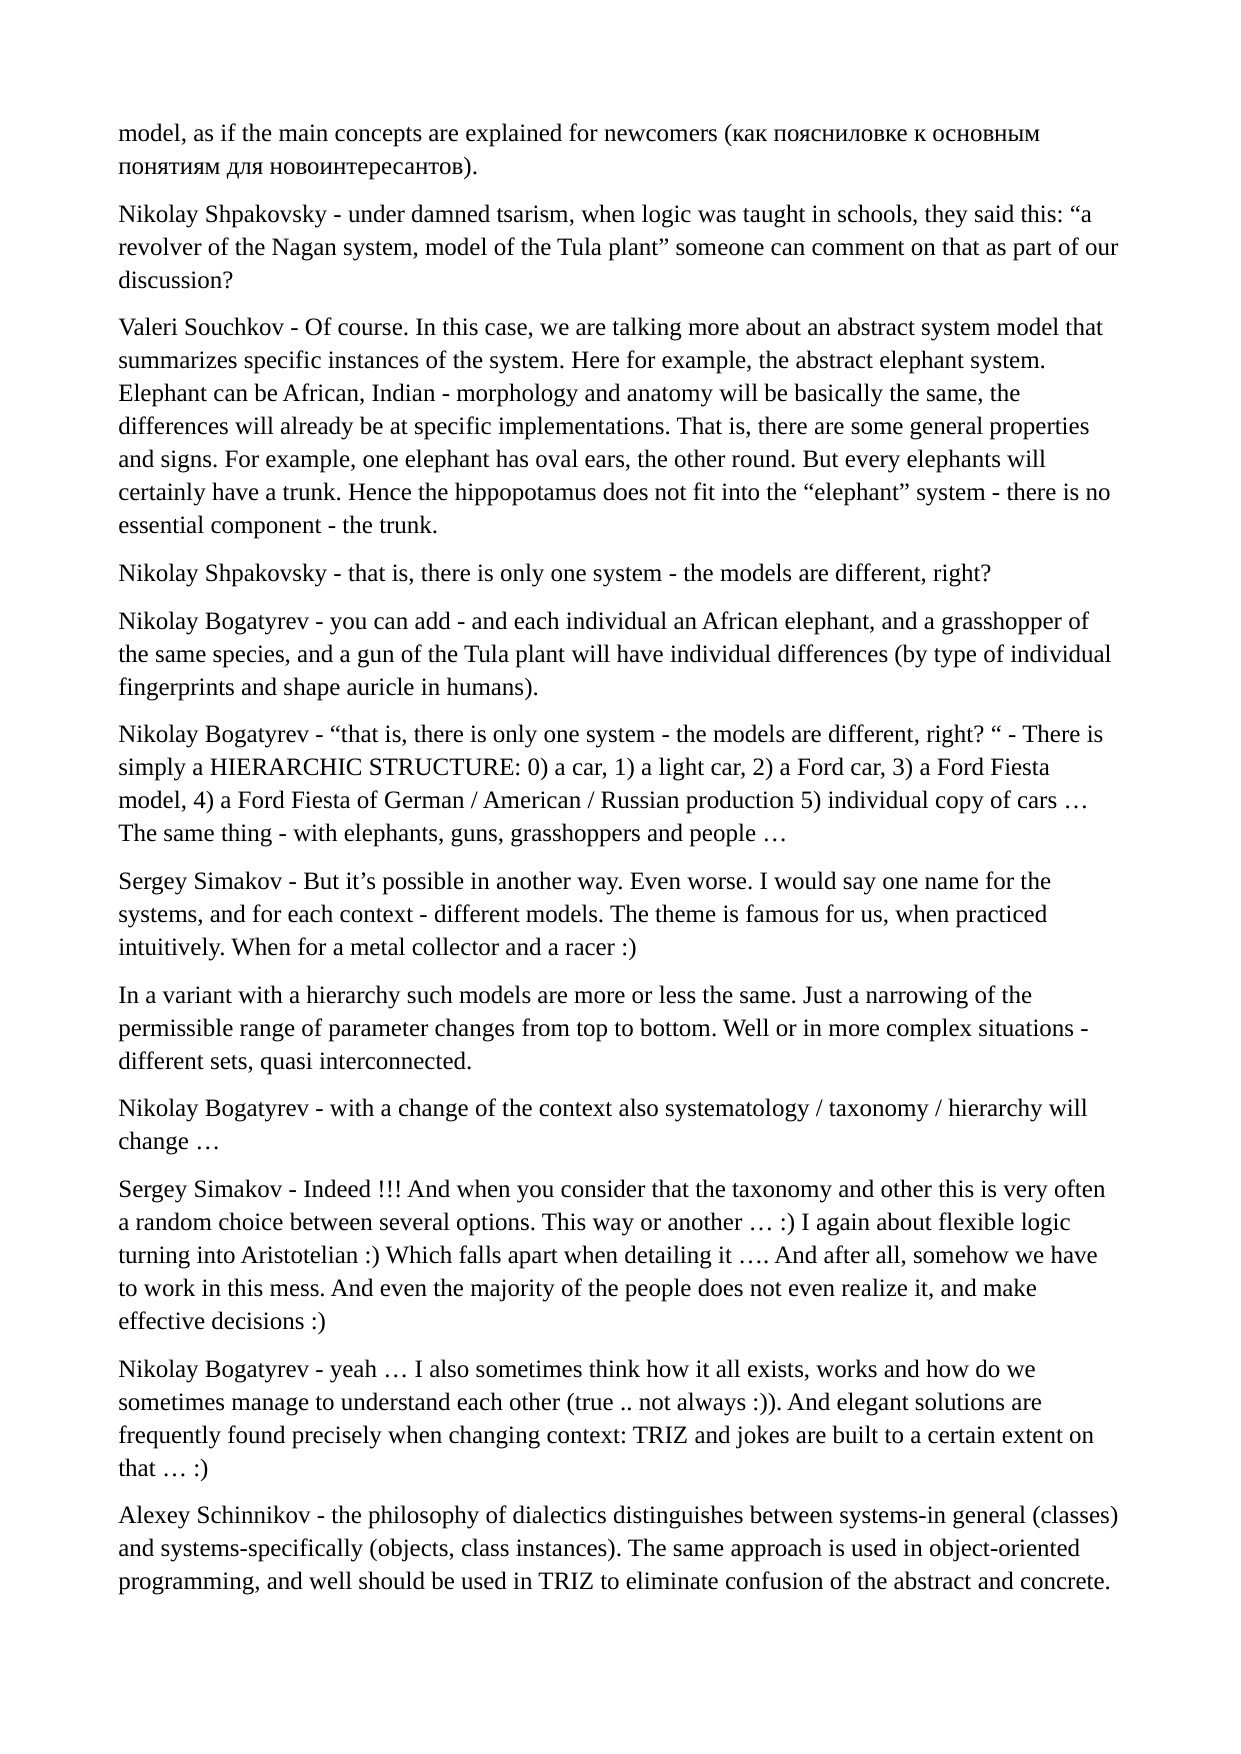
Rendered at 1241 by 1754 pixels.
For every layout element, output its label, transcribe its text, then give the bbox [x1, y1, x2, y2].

text Sergey Simakov - Indeed !!! And when you consider that the taxonomy and other this is very often a random choice between several options. This way or another … :) I again about flexible logic turning into Aristotelian :) Which falls apart when detailing it …. And after all, somehow we have to work in this mess. And even the majority of the people does not even realize it, and make effective decisions :) [118, 1174, 1122, 1335]
text Nikolay Shpakovsky - that is, there is only one system - the models are different, right? [118, 558, 1122, 587]
text Sergey Simakov - But it’s possible in another way. Even worse. I would say one name for the systems, and for each context - different models. The theme is famous for us, when practiced intuitively. When for a metal collector and a racer :) [118, 866, 1122, 961]
text Nikolay Bogatyrev - you can add - and each individual an African elephant, and a grasshopper of the same species, and a gun of the Tula plant will have individual differences (by type of individual fingerprints and shape auricle in humans). [118, 606, 1122, 701]
text Alexey Schinnikov - the philosophy of dialectics distinguishes between systems-in general (classes) and systems-specifically (objects, class instances). The same approach is used in object-oriented programming, and well should be used in TRIZ to eliminate confusion of the abstract and concrete. [118, 1500, 1122, 1595]
text Nikolay Bogatyrev - with a change of the context also systematology / taxonomy / hierarchy will change … [118, 1093, 1122, 1155]
text model, as if the main concepts are explained for newcomers (как поясниловке к основным понятиям для новоинтересантов). [118, 118, 1122, 180]
text Valeri Souchkov - Of course. In this case, we are talking more about an abstract system model that summarizes specific instances of the system. Here for example, the abstract elephant system. Elephant can be African, Indian - morphology and anatomy will be basically the same, the differences will already be at specific implementations. That is, there are some general properties and signs. For example, one elephant has oval ears, the other round. But every elephants will certainly have a trunk. Hence the hippopotamus does not fit into the “elephant” system - there is no essential component - the trunk. [118, 312, 1122, 539]
text In a variant with a hierarchy such models are more or less the same. Just a narrowing of the permissible range of parameter changes from top to bottom. Well or in more complex situations - different sets, quasi interconnected. [118, 980, 1122, 1074]
text Nikolay Bogatyrev - “that is, there is only one system - the models are different, right? “ - There is simply a HIERARCHIC STRUCTURE: 0) a car, 1) a light car, 2) a Ford car, 3) a Ford Fiesta model, 4) a Ford Fiesta of German / American / Russian production 5) individual copy of cars … The same thing - with elephants, guns, grasshoppers and people … [118, 719, 1122, 847]
text Nikolay Bogatyrev - yeah … I also sometimes think how it all exists, works and how do we sometimes manage to understand each other (true .. not always :)). And elegant solutions are frequently found precisely when changing context: TRIZ and jokes are built to a certain extent on that … :) [118, 1354, 1122, 1481]
text Nikolay Shpakovsky - under damned tsarism, when logic was taught in schools, they said this: “a revolver of the Nagan system, model of the Tula plant” someone can comment on that as part of our discussion? [118, 199, 1122, 293]
